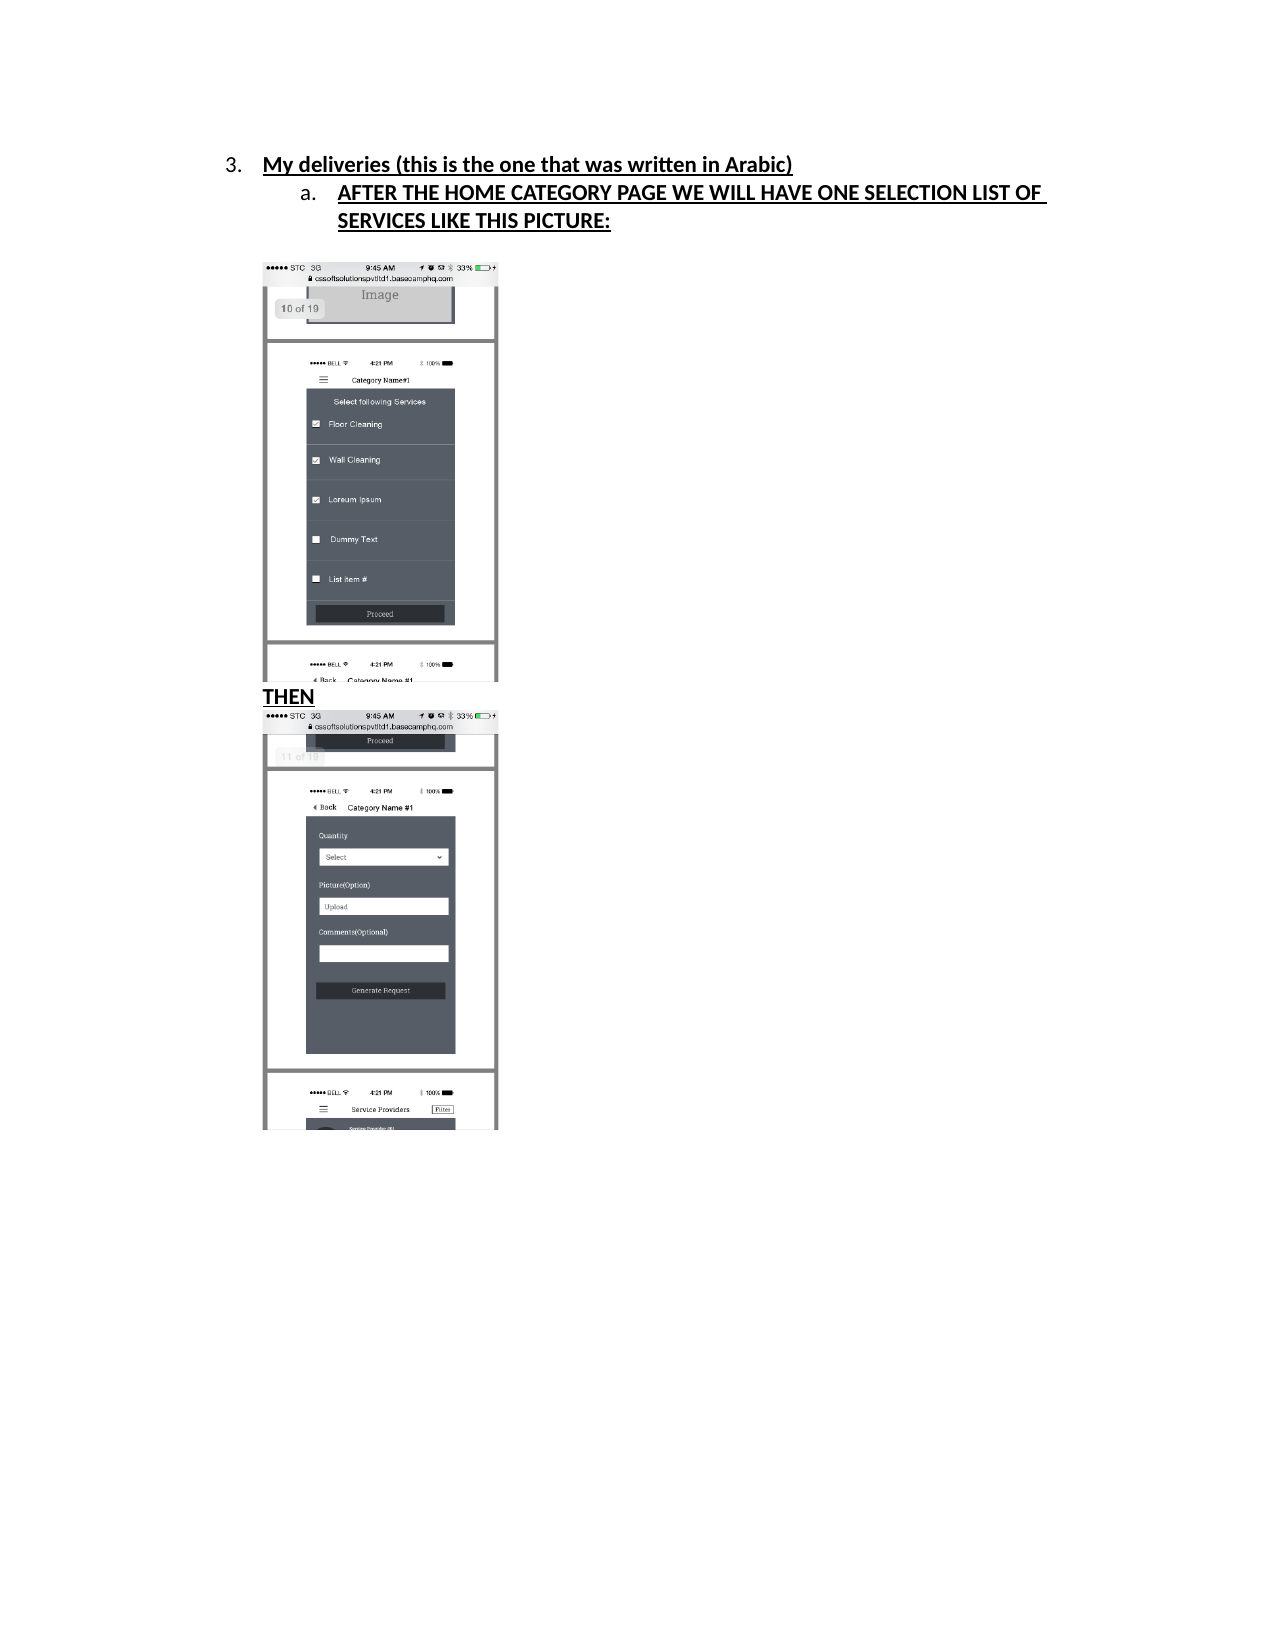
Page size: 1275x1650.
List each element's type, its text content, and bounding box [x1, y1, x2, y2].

list AFTER THE HOME CATEGORY PAGE WE WILL HAVE ONE SELECTION LIST OF SERVICES LIKE THIS PICTURE: [300, 178, 1125, 234]
list My deliveries (this is the one that was written in Arabic) [225, 150, 1125, 178]
text THEN [262, 682, 1125, 710]
